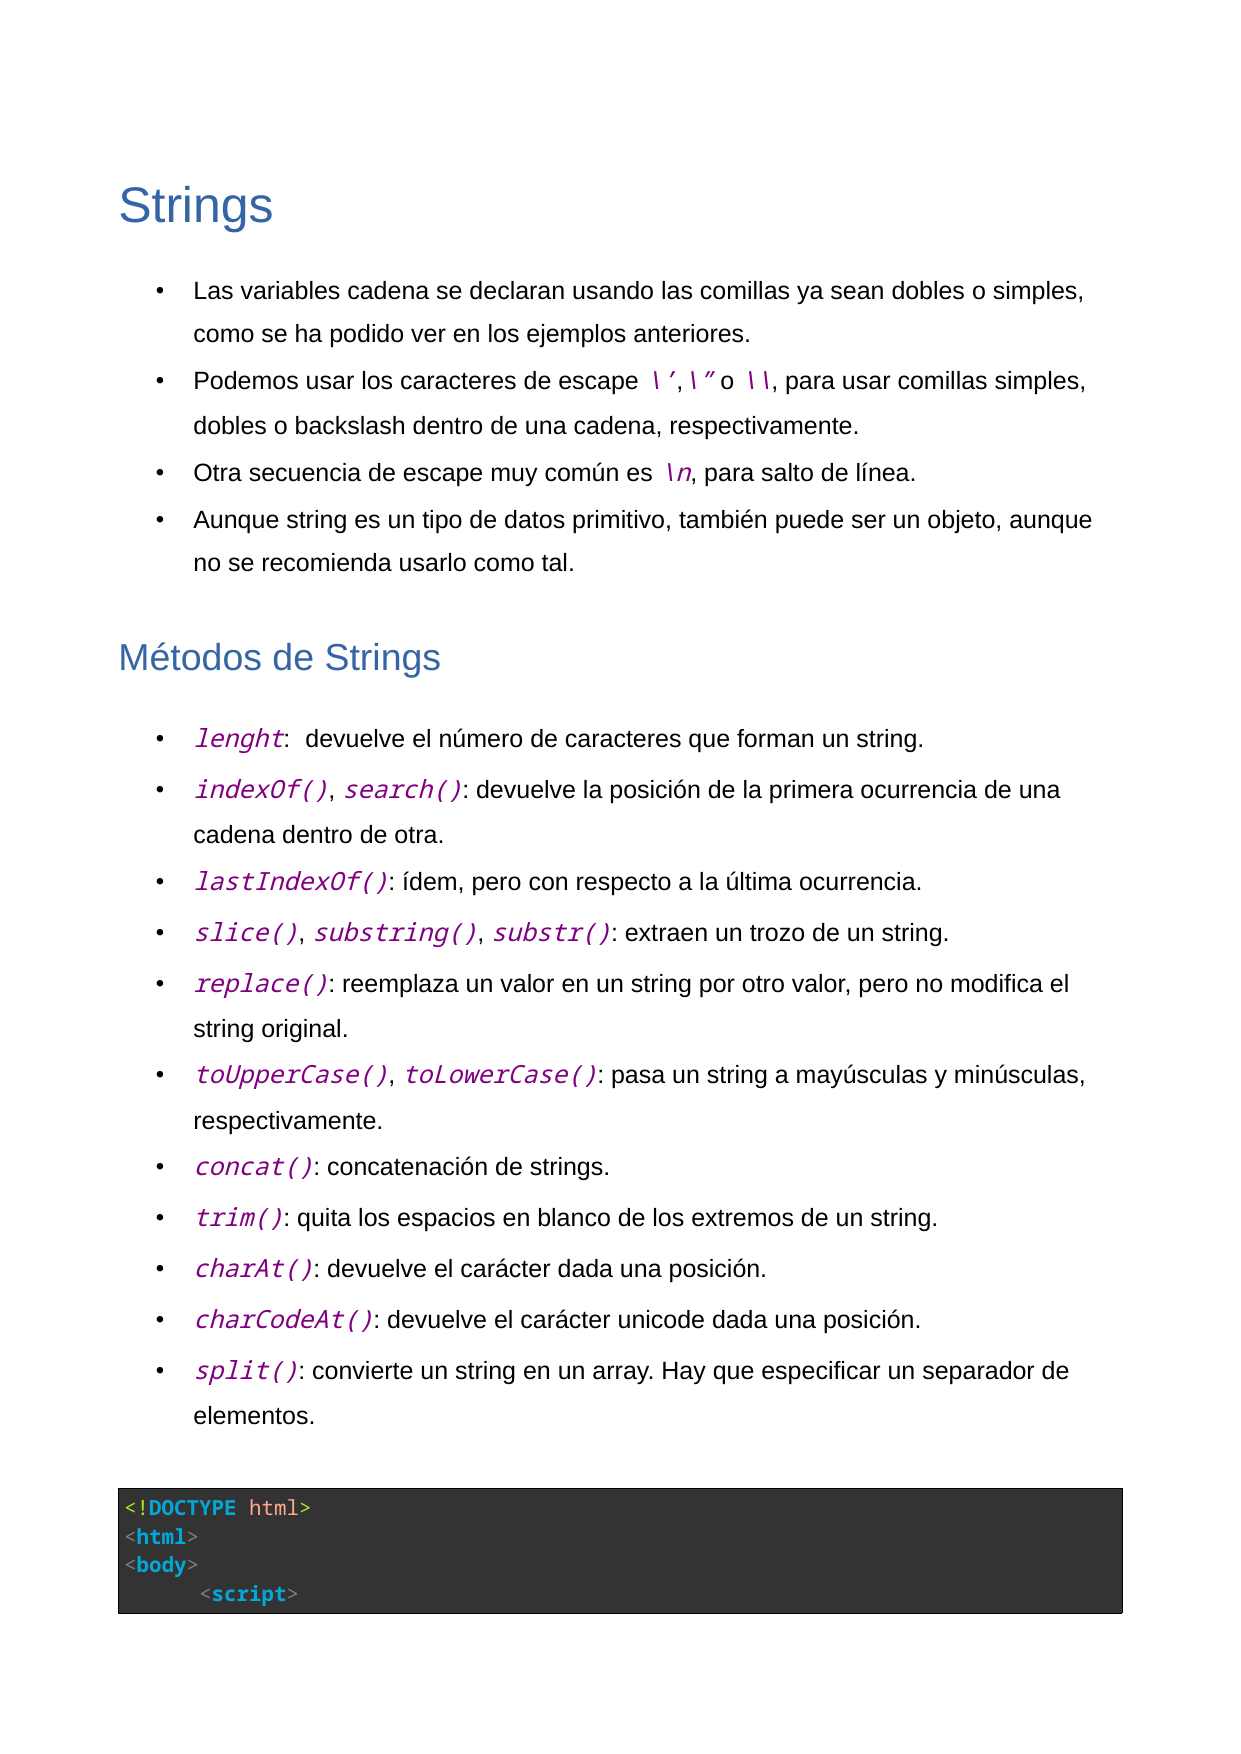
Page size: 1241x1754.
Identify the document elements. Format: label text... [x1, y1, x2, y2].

list trim(): quita los espacios en blanco de los extremos de un string. [156, 1200, 1122, 1234]
list Otra secuencia de escape muy común es \n, para salto de línea. [156, 454, 1122, 488]
list concat(): concatenación de strings. [156, 1149, 1122, 1183]
list charAt(): devuelve el carácter dada una posición. [156, 1251, 1122, 1285]
list slice(), substring(), substr(): extraen un trozo de un string. [156, 914, 1122, 949]
text Métodos de Strings [118, 635, 1122, 678]
list Las variables cadena se declaran usando las comillas ya sean dobles o simples, como se ha podido ver en los ejemplos anteriores. [156, 276, 1122, 348]
text Strings [118, 176, 1122, 233]
list Podemos usar los caracteres de escape \’,\” o \\, para usar comillas simples, dobles o backslash dentro de una cadena, respectivamente. [156, 363, 1122, 440]
list indexOf(), search(): devuelve la posición de la primera ocurrencia de una cadena dentro de otra. [156, 772, 1122, 849]
list Aunque string es un tipo de datos primitivo, también puede ser un objeto, aunque no se recomienda usarlo como tal. [156, 505, 1122, 577]
list charCodeAt(): devuelve el carácter unicode dada una posición. [156, 1302, 1122, 1336]
list lenght: devuelve el número de caracteres que forman un string. [156, 721, 1122, 755]
list split(): convierte un string en un array. Hay que especificar un separador de elementos. [156, 1353, 1122, 1430]
list lastIndexOf(): ídem, pero con respecto a la última ocurrencia. [156, 863, 1122, 898]
table_header <!DOCTYPE html> <html> <body> <script> [119, 1489, 1122, 1613]
list toUpperCase(), toLowerCase(): pasa un string a mayúsculas y minúsculas, respectivamente. [156, 1057, 1122, 1134]
list replace(): reemplaza un valor en un string por otro valor, pero no modifica el string original. [156, 966, 1122, 1043]
